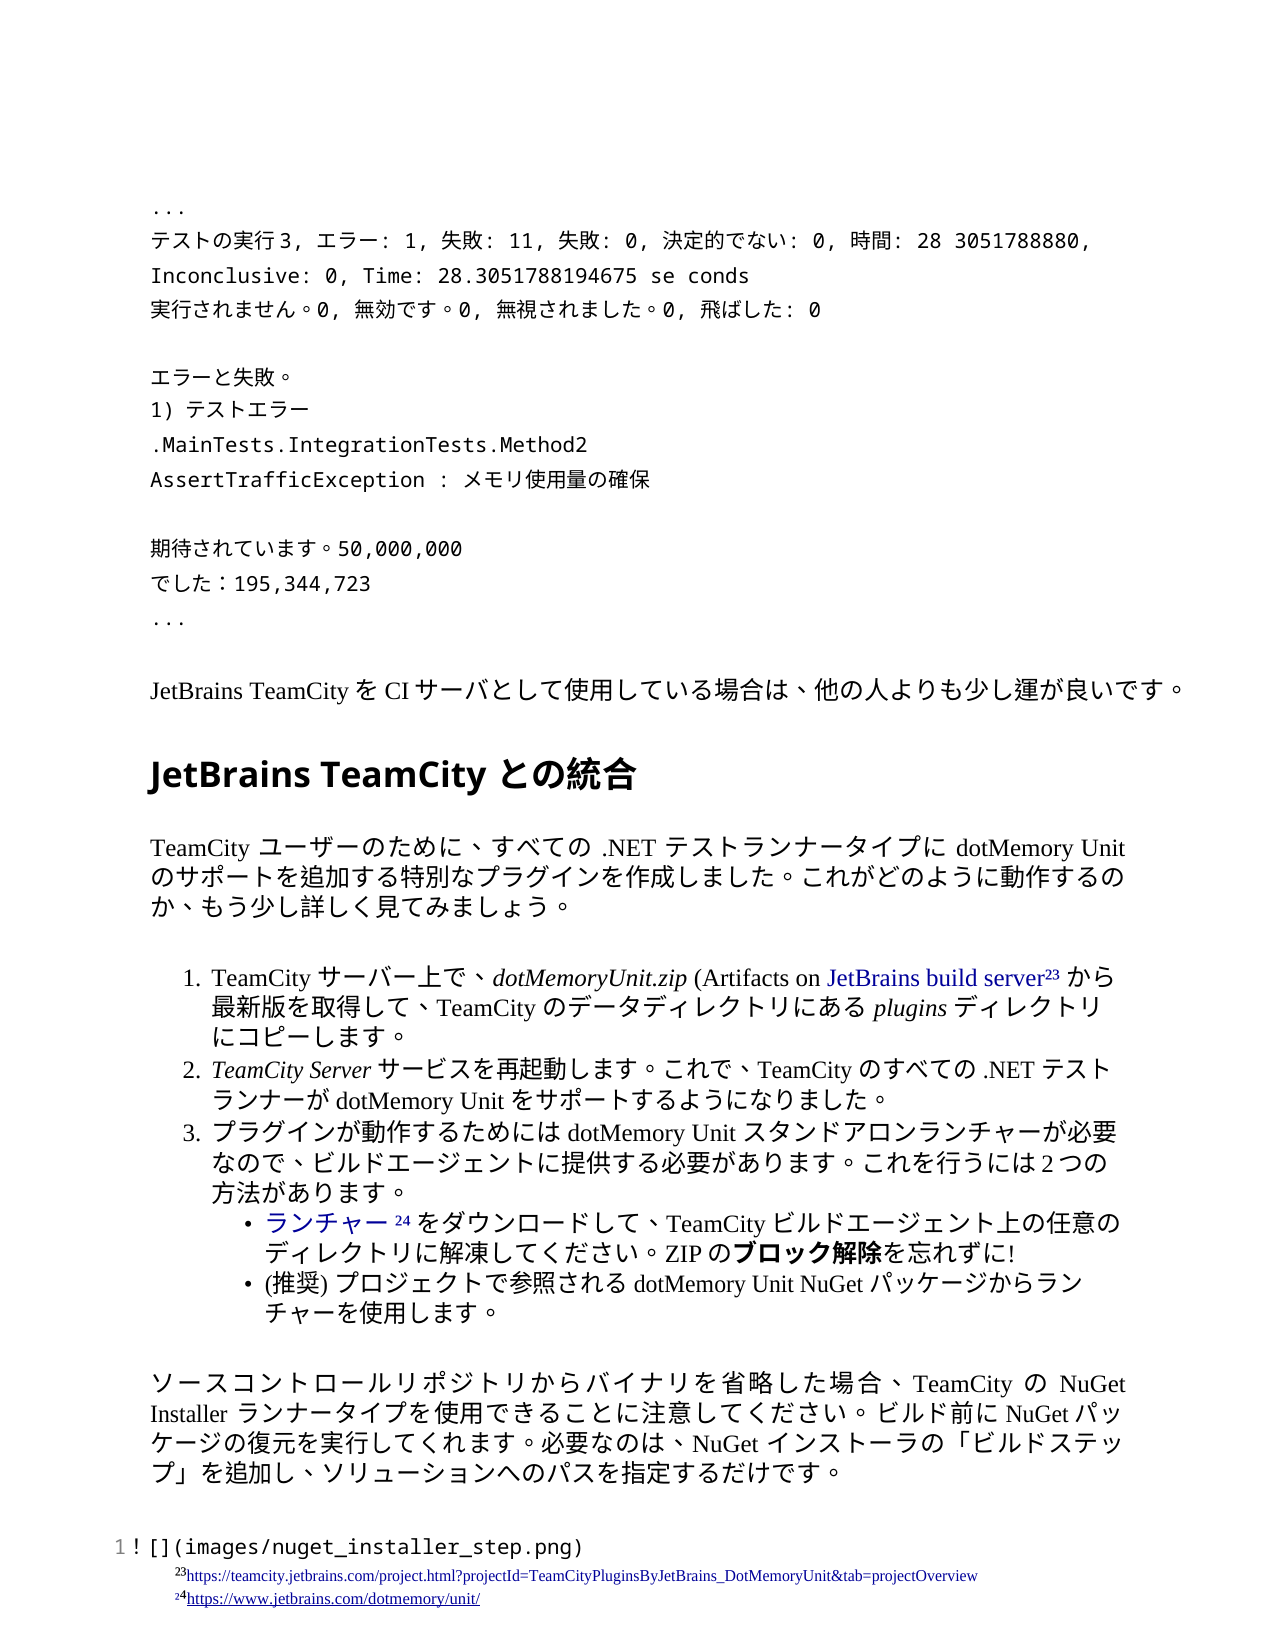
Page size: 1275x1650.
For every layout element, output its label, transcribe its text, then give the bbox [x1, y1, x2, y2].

list テストエラー .MainTests.IntegrationTests.Method2 AssertTrafficException : メモリ使用量の確保 [150, 395, 728, 493]
text ²³https://teamcity.jetbrains.com/project.html?projectId=TeamCityPluginsByJetBrains_DotMemoryUnit&tab=projectOverview ²⁴https://www.jetbrains.com/dotmemory/unit/ [174, 1562, 1271, 1609]
text テストの実行3, エラー: 1, 失敗: 11, 失敗: 0, 決定的でない: 0, 時間: 28 3051788880, Inconclusive: 0, Time: 28.3051788194675 se conds [150, 226, 1126, 289]
text 期待されています。50,000,000 [150, 534, 1271, 563]
list プラグインが動作するためには dotMemory Unit スタンドアロンランチャーが必要なので、ビルドエージェントに提供する必要があります。これを行うには2つの方法があります。 [182, 1118, 1126, 1207]
subtitle JetBrains TeamCity との統合 [150, 749, 1271, 797]
text でした：195,344,723 [150, 569, 1271, 597]
list TeamCity サーバー上で、dotMemoryUnit.zip (Artifacts on JetBrains build server²³ から最新版を取得して、TeamCity のデータディレクトリにある plugins ディレクトリにコピーします。 [182, 963, 1125, 1052]
list (推奨) プロジェクトで参照される dotMemory Unit NuGet パッケージからランチャーを使用します。 [244, 1269, 1126, 1328]
list ランチャー²⁴をダウンロードして、TeamCityビルドエージェント上の任意のディレクトリに解凍してください。ZIPのブロック解除を忘れずに! [244, 1209, 1126, 1268]
text エラーと失敗。 [150, 366, 1271, 390]
text ... [150, 603, 1271, 631]
text 実行されません。0, 無効です。0, 無視されました。0, 飛ばした: 0 [150, 296, 1271, 324]
text JetBrains TeamCityをCIサーバとして使用している場合は、他の人よりも少し運が良いです。 [150, 676, 1271, 705]
text ... [150, 192, 1271, 220]
text ソースコントロールリポジトリからバイナリを省略した場合、TeamCity の NuGet Installer ランナータイプを使用できることに注意してください。ビルド前にNuGetパッケージの復元を実行してくれます。必要なのは、NuGet インストーラの「ビルドステップ」を追加し、ソリューションへのパスを指定するだけです。 [150, 1369, 1126, 1488]
text 1！[](images/nuget_installer_step.png) [113, 1532, 1271, 1561]
list TeamCity Server サービスを再起動します。これで、TeamCity のすべての .NET テストランナーが dotMemory Unit をサポートするようになりました。 [182, 1056, 1126, 1114]
text TeamCity ユーザーのために、すべての .NET テストランナータイプに dotMemory Unit のサポートを追加する特別なプラグインを作成しました。これがどのように動作するのか、もう少し詳しく見てみましょう。 [150, 833, 1126, 922]
